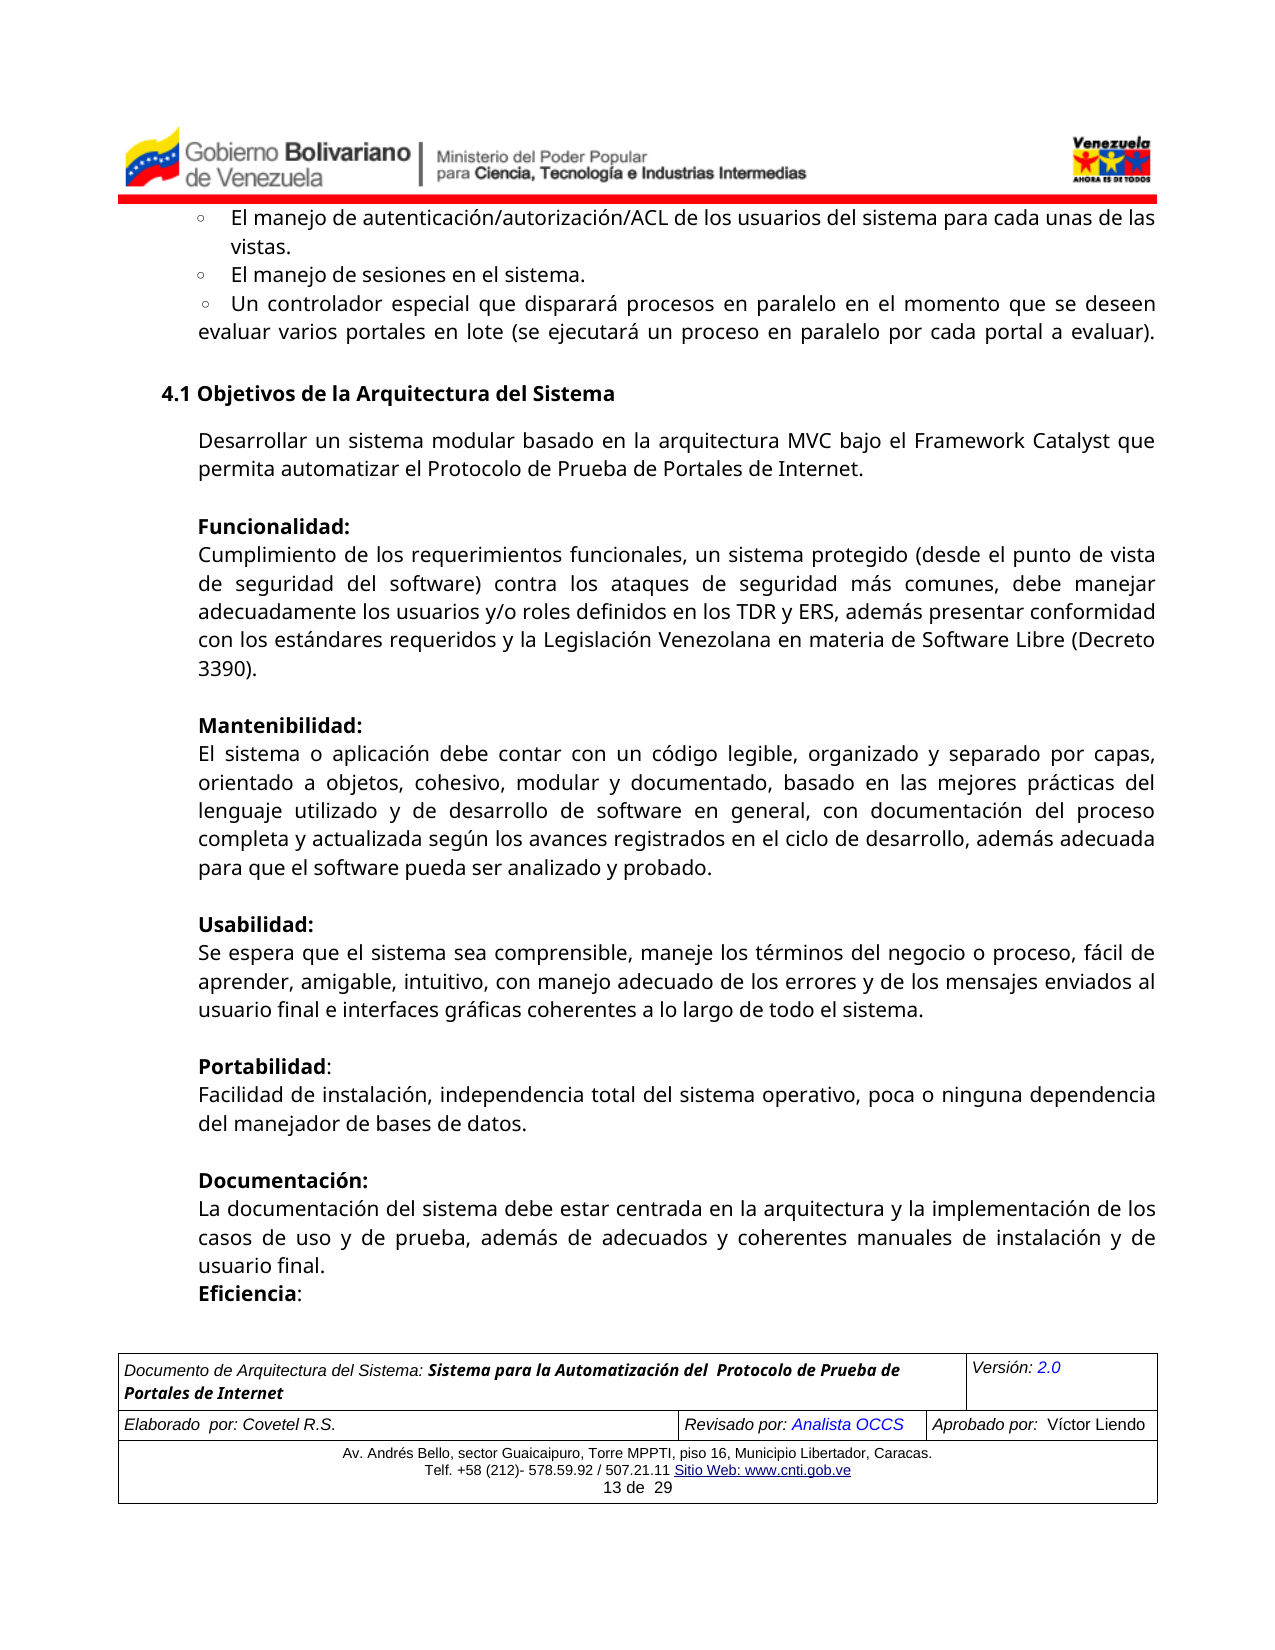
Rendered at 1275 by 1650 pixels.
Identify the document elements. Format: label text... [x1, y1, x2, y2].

text Eficiencia: [198, 1279, 1157, 1308]
text Desarrollar un sistema modular basado en la arquitectura MVC bajo el Framework Catalyst que permita automatizar el Protocolo de Prueba de Portales de Internet. [198, 426, 1157, 483]
text Funcionalidad: [118, 512, 1157, 540]
subtitle Objetivos de la Arquitectura del Sistema [156, 379, 1157, 408]
text Portabilidad: [198, 1052, 1157, 1081]
list Un controlador especial que disparará procesos en paralelo en el momento que se deseen evaluar varios portales en lote (se ejecutará un proceso en paralelo por cada portal a evaluar). [198, 289, 1157, 379]
list El manejo de autenticación/autorización/ACL de los usuarios del sistema para cada unas de las vistas. [193, 204, 1157, 260]
picture [118, 118, 1157, 204]
text Facilidad de instalación, independencia total del sistema operativo, poca o ninguna dependencia del manejador de bases de datos. [198, 1081, 1157, 1137]
text Documentación: [198, 1166, 1157, 1194]
text Usabilidad: [198, 910, 1157, 938]
list El manejo de sesiones en el sistema. [193, 260, 1157, 289]
text Se espera que el sistema sea comprensible, maneje los términos del negocio o proceso, fácil de aprender, amigable, intuitivo, con manejo adecuado de los errores y de los mensajes enviados al usuario final e interfaces gráficas coherentes a lo largo de todo el sistema. [198, 938, 1157, 1024]
text Cumplimiento de los requerimientos funcionales, un sistema protegido (desde el punto de vista de seguridad del software) contra los ataques de seguridad más comunes, debe manejar adecuadamente los usuarios y/o roles definidos en los TDR y ERS, además presentar conformidad con los estándares requeridos y la Legislación Venezolana en materia de Software Libre (Decreto 3390). [198, 540, 1157, 682]
text Mantenibilidad: [198, 711, 1157, 739]
text La documentación del sistema debe estar centrada en la arquitectura y la implementación de los casos de uso y de prueba, además de adecuados y coherentes manuales de instalación y de usuario final. [198, 1194, 1157, 1279]
text El sistema o aplicación debe contar con un código legible, organizado y separado por capas, orientado a objetos, cohesivo, modular y documentado, basado en las mejores prácticas del lenguaje utilizado y de desarrollo de software en general, con documentación del proceso completa y actualizada según los avances registrados en el ciclo de desarrollo, además adecuada para que el software pueda ser analizado y probado. [198, 739, 1157, 881]
